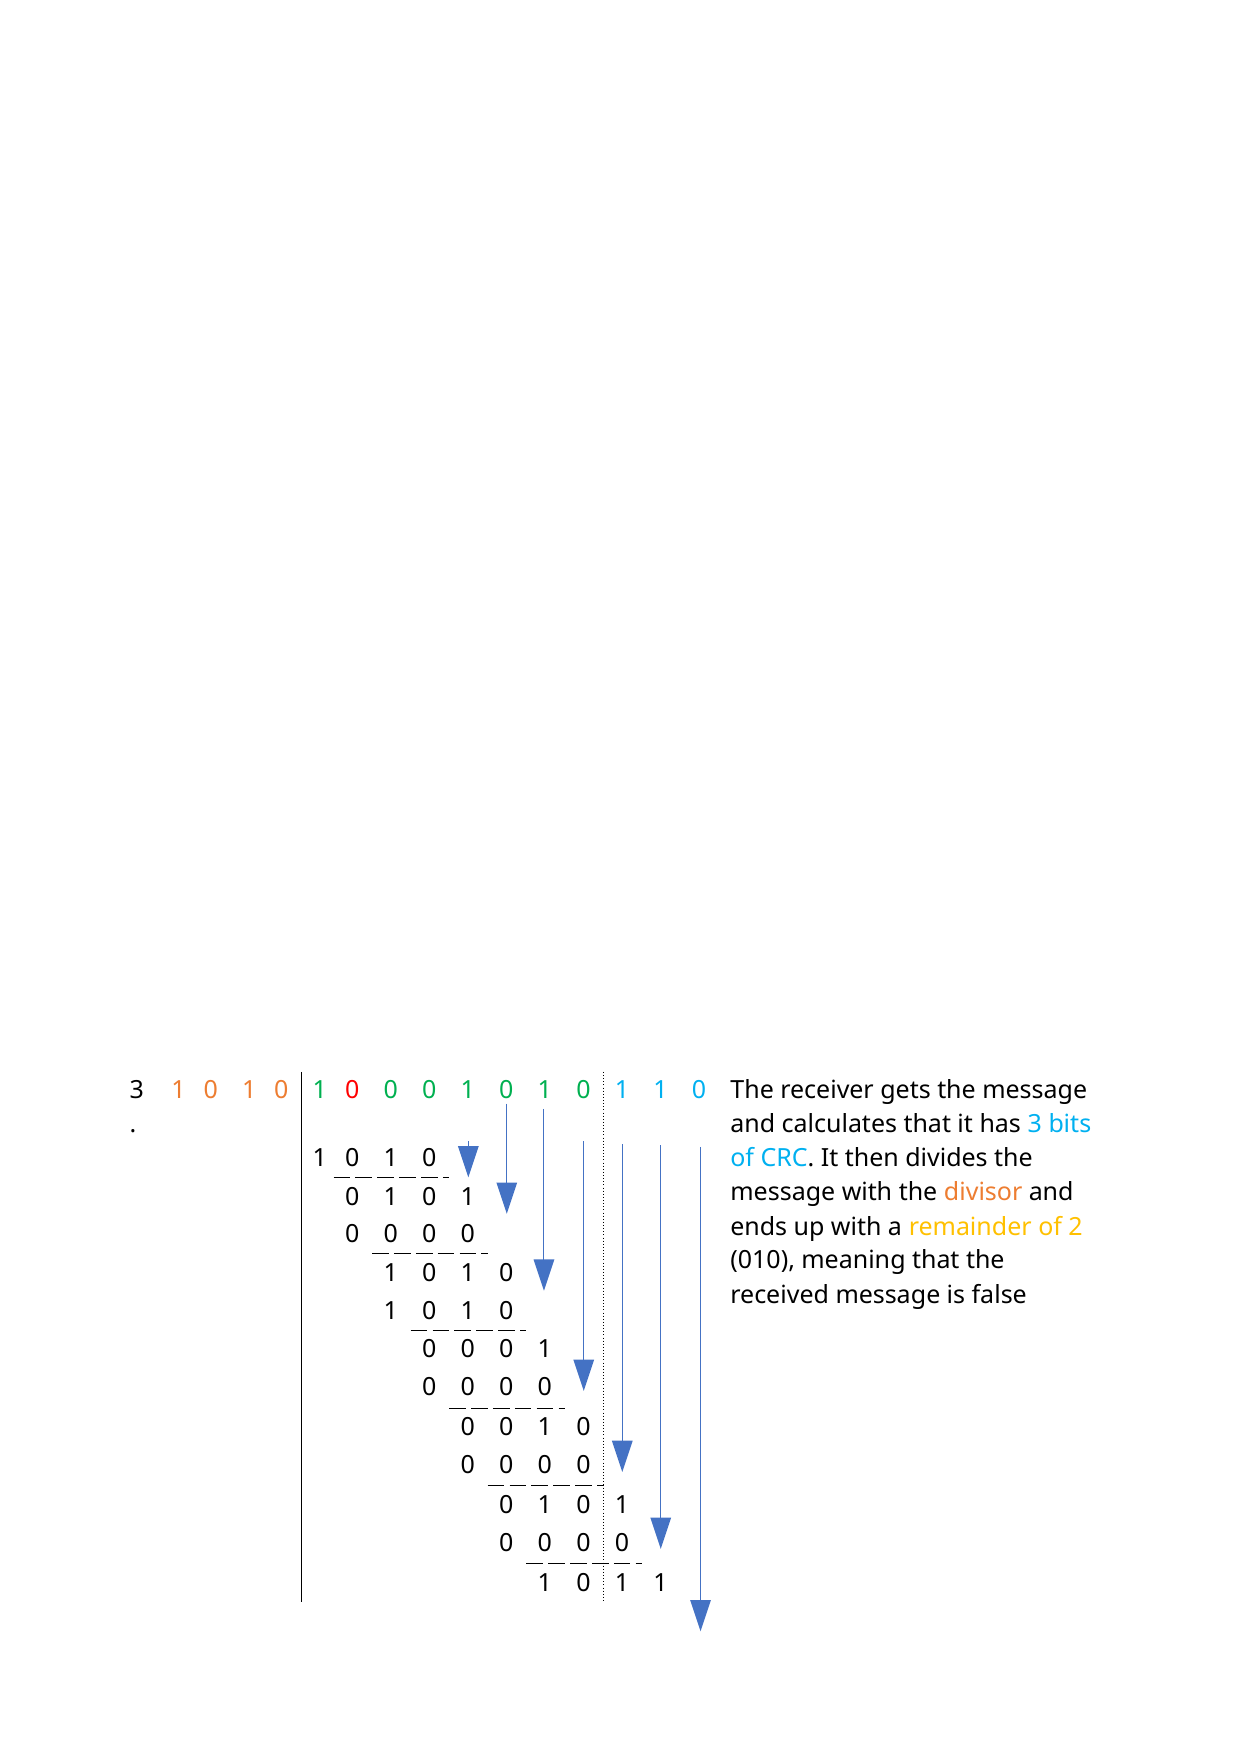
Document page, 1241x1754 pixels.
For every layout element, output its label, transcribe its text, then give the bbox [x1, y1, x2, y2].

table_cell [118, 1140, 160, 1177]
table_cell [623, 1253, 642, 1292]
table_cell 1 [302, 1140, 333, 1177]
table_cell [231, 1216, 263, 1253]
table_cell [118, 1292, 160, 1329]
table_cell 0 [565, 1485, 603, 1524]
table_cell [584, 1292, 603, 1329]
table_cell [372, 1330, 411, 1368]
table_cell [118, 1563, 160, 1602]
table_cell [192, 1330, 231, 1368]
table_cell [603, 1330, 622, 1368]
table_cell [544, 1140, 565, 1177]
table_cell 1 [449, 1292, 488, 1329]
table_cell 1 [603, 1485, 642, 1524]
table_cell [488, 1177, 526, 1216]
table_header 3. [118, 1072, 160, 1140]
table_cell [334, 1292, 372, 1329]
table_header The receiver gets the message and calculates that it has 3 bits of CRC. It then divides the message with the divisor and ends up with a remainder of 2 (010), meaning that the received message is false [719, 1072, 1116, 1602]
table_cell [263, 1140, 301, 1177]
table_cell [701, 1563, 719, 1602]
table_cell [661, 1446, 680, 1485]
table_cell 0 [488, 1524, 526, 1563]
table_header 1 [160, 1072, 192, 1140]
table_cell [449, 1524, 488, 1563]
table_cell [263, 1177, 301, 1216]
table_cell 0 [449, 1330, 488, 1368]
table_cell 0 [449, 1369, 488, 1407]
table_cell [526, 1253, 565, 1292]
table_cell [642, 1292, 660, 1329]
table_cell 0 [526, 1446, 565, 1485]
table_cell 0 [565, 1524, 603, 1563]
table_cell [680, 1330, 700, 1368]
table_cell [192, 1524, 231, 1563]
table_cell [118, 1330, 160, 1368]
table_header 1 [603, 1072, 642, 1140]
table_cell [526, 1140, 543, 1177]
table_cell [411, 1446, 449, 1485]
table_cell 0 [565, 1446, 603, 1485]
table_cell [372, 1524, 411, 1563]
table_cell 1 [526, 1485, 565, 1524]
table_cell [231, 1330, 263, 1368]
table_cell [680, 1408, 700, 1446]
table_cell [701, 1408, 719, 1446]
table_cell [192, 1485, 231, 1524]
table_cell [192, 1253, 231, 1292]
table_cell 0 [411, 1216, 449, 1253]
table_cell [231, 1446, 263, 1485]
table_cell [623, 1216, 642, 1253]
table_cell [565, 1177, 583, 1216]
table_cell [661, 1253, 680, 1292]
table_cell [192, 1177, 231, 1216]
table_cell [160, 1408, 192, 1446]
table_cell [263, 1485, 301, 1524]
table_cell [160, 1216, 192, 1253]
table_cell [302, 1408, 333, 1446]
table_cell [118, 1446, 160, 1485]
table_cell [680, 1446, 700, 1485]
table_cell [160, 1253, 192, 1292]
table_cell [565, 1292, 583, 1329]
table_cell [603, 1408, 622, 1446]
table_cell [701, 1485, 719, 1524]
table_header 1 [642, 1072, 680, 1140]
table_cell [263, 1408, 301, 1446]
table_cell [661, 1369, 680, 1407]
table_cell [680, 1253, 700, 1292]
table_cell [302, 1524, 333, 1563]
table_cell [642, 1524, 680, 1563]
table_cell [544, 1177, 565, 1216]
table_cell [565, 1253, 583, 1292]
table_cell [160, 1369, 192, 1407]
table_cell 0 [334, 1140, 372, 1177]
table_cell [372, 1485, 411, 1524]
table_cell [192, 1408, 231, 1446]
table_cell [231, 1563, 263, 1602]
table_cell [231, 1177, 263, 1216]
table_cell [642, 1177, 660, 1216]
table_cell [488, 1563, 526, 1602]
table_cell [118, 1253, 160, 1292]
table_cell [603, 1177, 622, 1216]
table_cell [231, 1369, 263, 1407]
table_cell [231, 1408, 263, 1446]
table_cell [565, 1216, 583, 1253]
table_cell [302, 1369, 333, 1407]
table_header 0 [411, 1072, 449, 1140]
table_cell [507, 1140, 526, 1177]
table_cell [701, 1292, 719, 1329]
table_cell [526, 1177, 543, 1216]
table_cell [544, 1216, 565, 1253]
table_cell [118, 1485, 160, 1524]
table_cell [302, 1330, 333, 1368]
table_cell 1 [526, 1563, 565, 1602]
table_cell [160, 1177, 192, 1216]
table_cell [701, 1330, 719, 1368]
table_cell 0 [449, 1408, 488, 1446]
table_cell [642, 1216, 660, 1253]
table_cell [526, 1216, 543, 1253]
table_cell [680, 1140, 719, 1177]
table_cell [680, 1563, 700, 1602]
table_cell [411, 1485, 449, 1524]
table_cell 1 [372, 1177, 411, 1216]
table_cell [160, 1330, 192, 1368]
table_cell [603, 1140, 642, 1177]
table_cell [334, 1485, 372, 1524]
table_cell 1 [372, 1292, 411, 1329]
table_cell [118, 1408, 160, 1446]
table_cell [526, 1292, 565, 1329]
table_cell [192, 1563, 231, 1602]
table_header 0 [263, 1072, 301, 1140]
table_cell [488, 1140, 506, 1177]
table_cell [263, 1369, 301, 1407]
table_cell 0 [334, 1216, 372, 1253]
table_cell [372, 1563, 411, 1602]
table_cell 0 [411, 1330, 449, 1368]
table_header 1 [302, 1072, 333, 1140]
table_cell [701, 1177, 719, 1216]
table_cell [603, 1446, 642, 1485]
table_cell [334, 1369, 372, 1407]
table_cell [411, 1524, 449, 1563]
table_cell 1 [372, 1253, 411, 1292]
table_cell [118, 1524, 160, 1563]
table_cell [565, 1140, 603, 1177]
table_cell [661, 1485, 680, 1524]
table_cell [449, 1140, 488, 1177]
table_cell [680, 1216, 700, 1253]
table_cell [160, 1485, 192, 1524]
table_cell [603, 1292, 622, 1329]
table_cell [565, 1369, 603, 1407]
table_cell [334, 1253, 372, 1292]
table_cell [118, 1216, 160, 1253]
table_cell [263, 1446, 301, 1485]
table_cell 0 [411, 1140, 449, 1177]
table_cell [263, 1563, 301, 1602]
table_cell 0 [565, 1563, 603, 1602]
table_cell [661, 1408, 680, 1446]
table_cell [160, 1140, 192, 1177]
table_cell 0 [526, 1524, 565, 1563]
table_cell [231, 1292, 263, 1329]
table_cell 0 [603, 1524, 642, 1563]
table_cell [231, 1485, 263, 1524]
table_cell 0 [488, 1446, 526, 1485]
table_cell 1 [526, 1330, 565, 1368]
table_header 0 [565, 1072, 603, 1140]
table_header 1 [231, 1072, 263, 1140]
table_cell [661, 1330, 680, 1368]
table_cell [680, 1177, 700, 1216]
table_cell [263, 1330, 301, 1368]
table_cell 0 [488, 1369, 526, 1407]
table_cell [302, 1292, 333, 1329]
table_cell 0 [411, 1369, 449, 1407]
table_cell [584, 1253, 603, 1292]
table_cell [642, 1140, 680, 1177]
table_cell [411, 1408, 449, 1446]
table_cell 0 [449, 1446, 488, 1485]
table_cell 1 [603, 1563, 642, 1602]
table_cell [680, 1524, 700, 1563]
table_cell 0 [488, 1408, 526, 1446]
table_cell [334, 1563, 372, 1602]
table_cell [302, 1216, 333, 1253]
table_cell [411, 1563, 449, 1602]
table_cell [302, 1563, 333, 1602]
table_cell [680, 1485, 700, 1524]
table_cell [623, 1177, 642, 1216]
table_cell [623, 1330, 642, 1368]
table_cell [603, 1369, 622, 1407]
table_cell [302, 1485, 333, 1524]
table_cell [680, 1292, 700, 1329]
table_cell [661, 1216, 680, 1253]
table_cell [584, 1330, 603, 1368]
table_cell [334, 1524, 372, 1563]
table_cell [192, 1216, 231, 1253]
table_cell [231, 1524, 263, 1563]
table_cell [302, 1177, 333, 1216]
table_cell [701, 1369, 719, 1407]
table_cell 1 [526, 1408, 565, 1446]
table_cell [302, 1253, 333, 1292]
table_cell [701, 1446, 719, 1485]
table_cell [231, 1253, 263, 1292]
table_cell 1 [449, 1177, 488, 1216]
table_cell [160, 1524, 192, 1563]
table_cell [192, 1140, 231, 1177]
table_cell [263, 1253, 301, 1292]
table_cell 0 [488, 1330, 526, 1368]
table_cell 1 [372, 1140, 411, 1177]
table_cell [334, 1446, 372, 1485]
table_header 0 [192, 1072, 231, 1140]
table_header 0 [334, 1072, 372, 1140]
table_cell [680, 1369, 700, 1407]
table_header 0 [372, 1072, 411, 1140]
table_cell [160, 1563, 192, 1602]
table_cell [334, 1408, 372, 1446]
table_cell [160, 1446, 192, 1485]
table_cell [372, 1446, 411, 1485]
table_cell [302, 1446, 333, 1485]
table_cell 0 [411, 1177, 449, 1216]
table_cell [231, 1140, 263, 1177]
table_cell 0 [411, 1292, 449, 1329]
table_cell [701, 1253, 719, 1292]
table_cell [584, 1177, 603, 1216]
table_cell [623, 1369, 642, 1407]
table_cell [623, 1292, 642, 1329]
table_header 1 [526, 1072, 565, 1140]
table_cell 1 [642, 1563, 680, 1602]
table_cell [372, 1408, 411, 1446]
table_cell [263, 1292, 301, 1329]
table_cell [118, 1369, 160, 1407]
table_cell 0 [526, 1369, 565, 1407]
table_cell [584, 1216, 603, 1253]
table_cell [488, 1216, 526, 1253]
table_header 0 [488, 1072, 526, 1140]
table_cell [642, 1485, 660, 1524]
table_cell 0 [488, 1292, 526, 1329]
table_cell [192, 1292, 231, 1329]
table_cell 0 [488, 1253, 526, 1292]
table_cell [263, 1216, 301, 1253]
table_cell 0 [565, 1408, 603, 1446]
table_cell 0 [372, 1216, 411, 1253]
table_cell 1 [449, 1253, 488, 1292]
table_cell [701, 1524, 719, 1563]
table_cell [565, 1330, 583, 1368]
table_cell [623, 1408, 642, 1446]
table_cell 0 [411, 1253, 449, 1292]
table_cell [118, 1177, 160, 1216]
table_cell [642, 1446, 660, 1485]
table_cell [263, 1524, 301, 1563]
table_cell [661, 1292, 680, 1329]
table_cell [661, 1177, 680, 1216]
table_cell [642, 1408, 660, 1446]
table_cell [192, 1446, 231, 1485]
table_cell [642, 1330, 660, 1368]
table_cell [603, 1253, 622, 1292]
table_header 1 [449, 1072, 488, 1140]
table_cell [701, 1216, 719, 1253]
table_cell [449, 1563, 488, 1602]
table_cell [160, 1292, 192, 1329]
table_header 0 [680, 1072, 719, 1140]
table_cell [642, 1253, 660, 1292]
table_cell [642, 1369, 660, 1407]
table_cell [192, 1369, 231, 1407]
table_cell [449, 1485, 488, 1524]
table_cell 0 [488, 1485, 526, 1524]
table_cell [603, 1216, 622, 1253]
table_cell [334, 1330, 372, 1368]
table_cell [372, 1369, 411, 1407]
table_cell 0 [334, 1177, 372, 1216]
table_cell 0 [449, 1216, 488, 1253]
